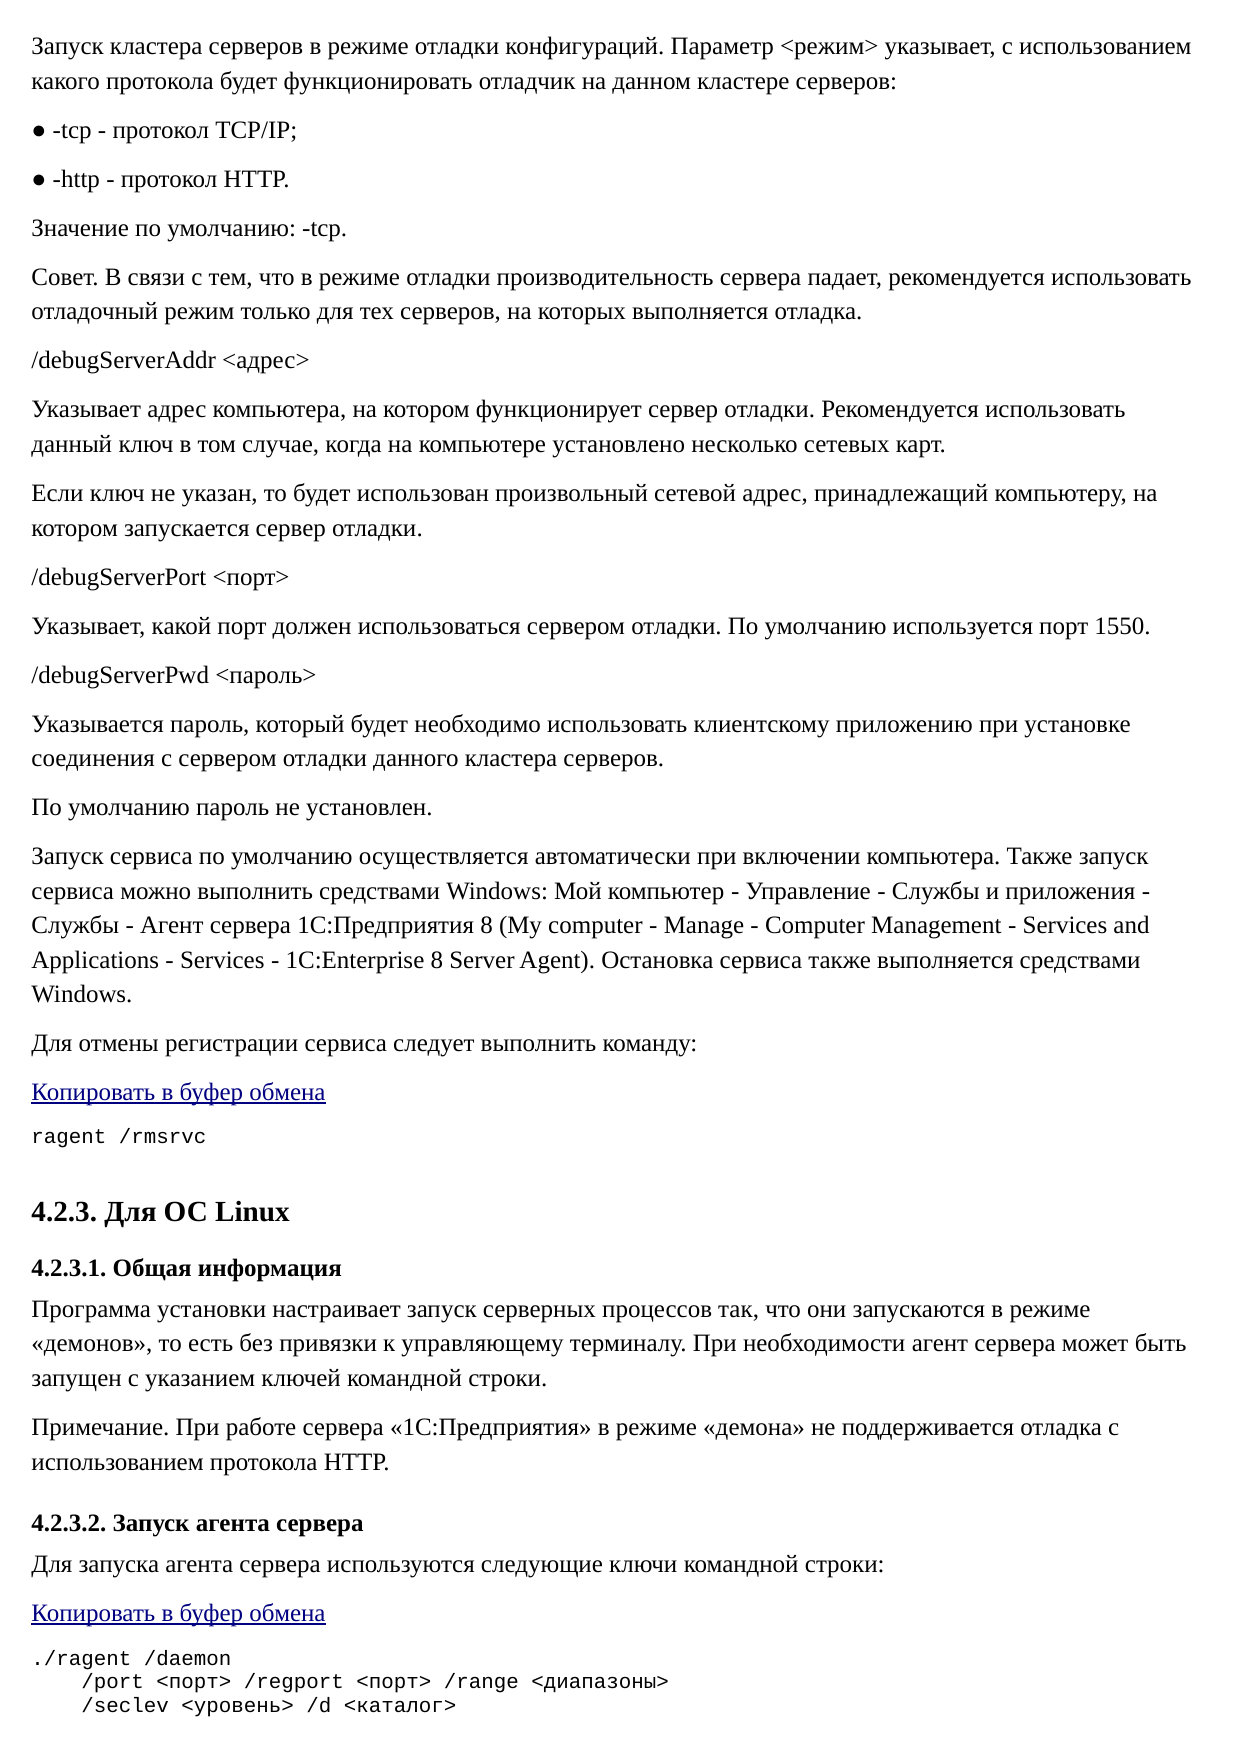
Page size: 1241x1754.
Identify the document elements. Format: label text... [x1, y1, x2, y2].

text Указывается пароль, который будет необходимо использовать клиентскому приложению при установке соединения с сервером отладки данного кластера серверов. [31, 709, 1212, 772]
text ● -http ‑ протокол HTTP. [31, 164, 1212, 193]
text Указывает адрес компьютера, на котором функционирует сервер отладки. Рекомендуется использовать данный ключ в том случае, когда на компьютере установлено несколько сетевых карт. [31, 394, 1212, 458]
text /debugServerAddr <адрес> [31, 346, 1212, 374]
text Примечание. При работе сервера «1С:Предприятия» в режиме «демона» не поддерживается отладка с использованием протокола HTTP. [31, 1412, 1212, 1475]
text Если ключ не указан, то будет использован произвольный сетевой адрес, принадлежащий компьютеру, на котором запускается сервер отладки. [31, 478, 1212, 541]
text По умолчанию пароль не установлен. [31, 792, 1212, 821]
text Запуск кластера серверов в режиме отладки конфигураций. Параметр <режим> указывает, с использованием какого протокола будет функционировать отладчик на данном кластере серверов: [31, 31, 1212, 94]
text /debugServerPwd <пароль> [31, 660, 1212, 688]
text Указывает, какой порт должен использоваться сервером отладки. По умолчанию используется порт 1550. [31, 611, 1212, 639]
text /debugServerPort <порт> [31, 562, 1212, 590]
subtitle 4.2.3. Для ОС Linux [31, 1194, 1212, 1228]
text /port <порт> /regport <порт> /range <диапазоны> [31, 1671, 1212, 1695]
text /seclev <уровень> /d <каталог> [31, 1695, 1212, 1718]
text Программа установки настраивает запуск серверных процессов так, что они запускаются в режиме «демонов», то есть без привязки к управляющему терминалу. При необходимости агент сервера может быть запущен с указанием ключей командной строки. [31, 1294, 1212, 1392]
text Совет. В связи с тем, что в режиме отладки производительность сервера падает, рекомендуется использовать отладочный режим только для тех серверов, на которых выполняется отладка. [31, 262, 1212, 325]
text ● -tcp ‑ протокол TCP/IP; [31, 115, 1212, 143]
text Копировать в буфер обмена [31, 1598, 1212, 1627]
text Значение по умолчанию: -tcp. [31, 213, 1212, 242]
text Для запуска агента сервера используются следующие ключи командной строки: [31, 1549, 1212, 1578]
text ragent /rmsrvc [31, 1127, 1212, 1150]
text Копировать в буфер обмена [31, 1077, 1212, 1106]
text ./ragent /daemon [31, 1647, 1212, 1671]
text Запуск сервиса по умолчанию осуществляется автоматически при включении компьютера. Также запуск сервиса можно выполнить средствами Windows: Мой компьютер ‑ Управление ‑ Службы и приложения ‑ Службы ‑ Агент сервера 1С:Предприятия 8 (My computer ‑ Manage ‑ Computer Management ‑ Services and Applications ‑ Services ‑ 1C:Enterprise 8 Server Agent). Остановка сервиса также выполняется средствами Windows. [31, 841, 1212, 1008]
subtitle 4.2.3.1. Общая информация [31, 1253, 1212, 1282]
subtitle 4.2.3.2. Запуск агента сервера [31, 1508, 1212, 1537]
text Для отмены регистрации сервиса следует выполнить команду: [31, 1028, 1212, 1057]
